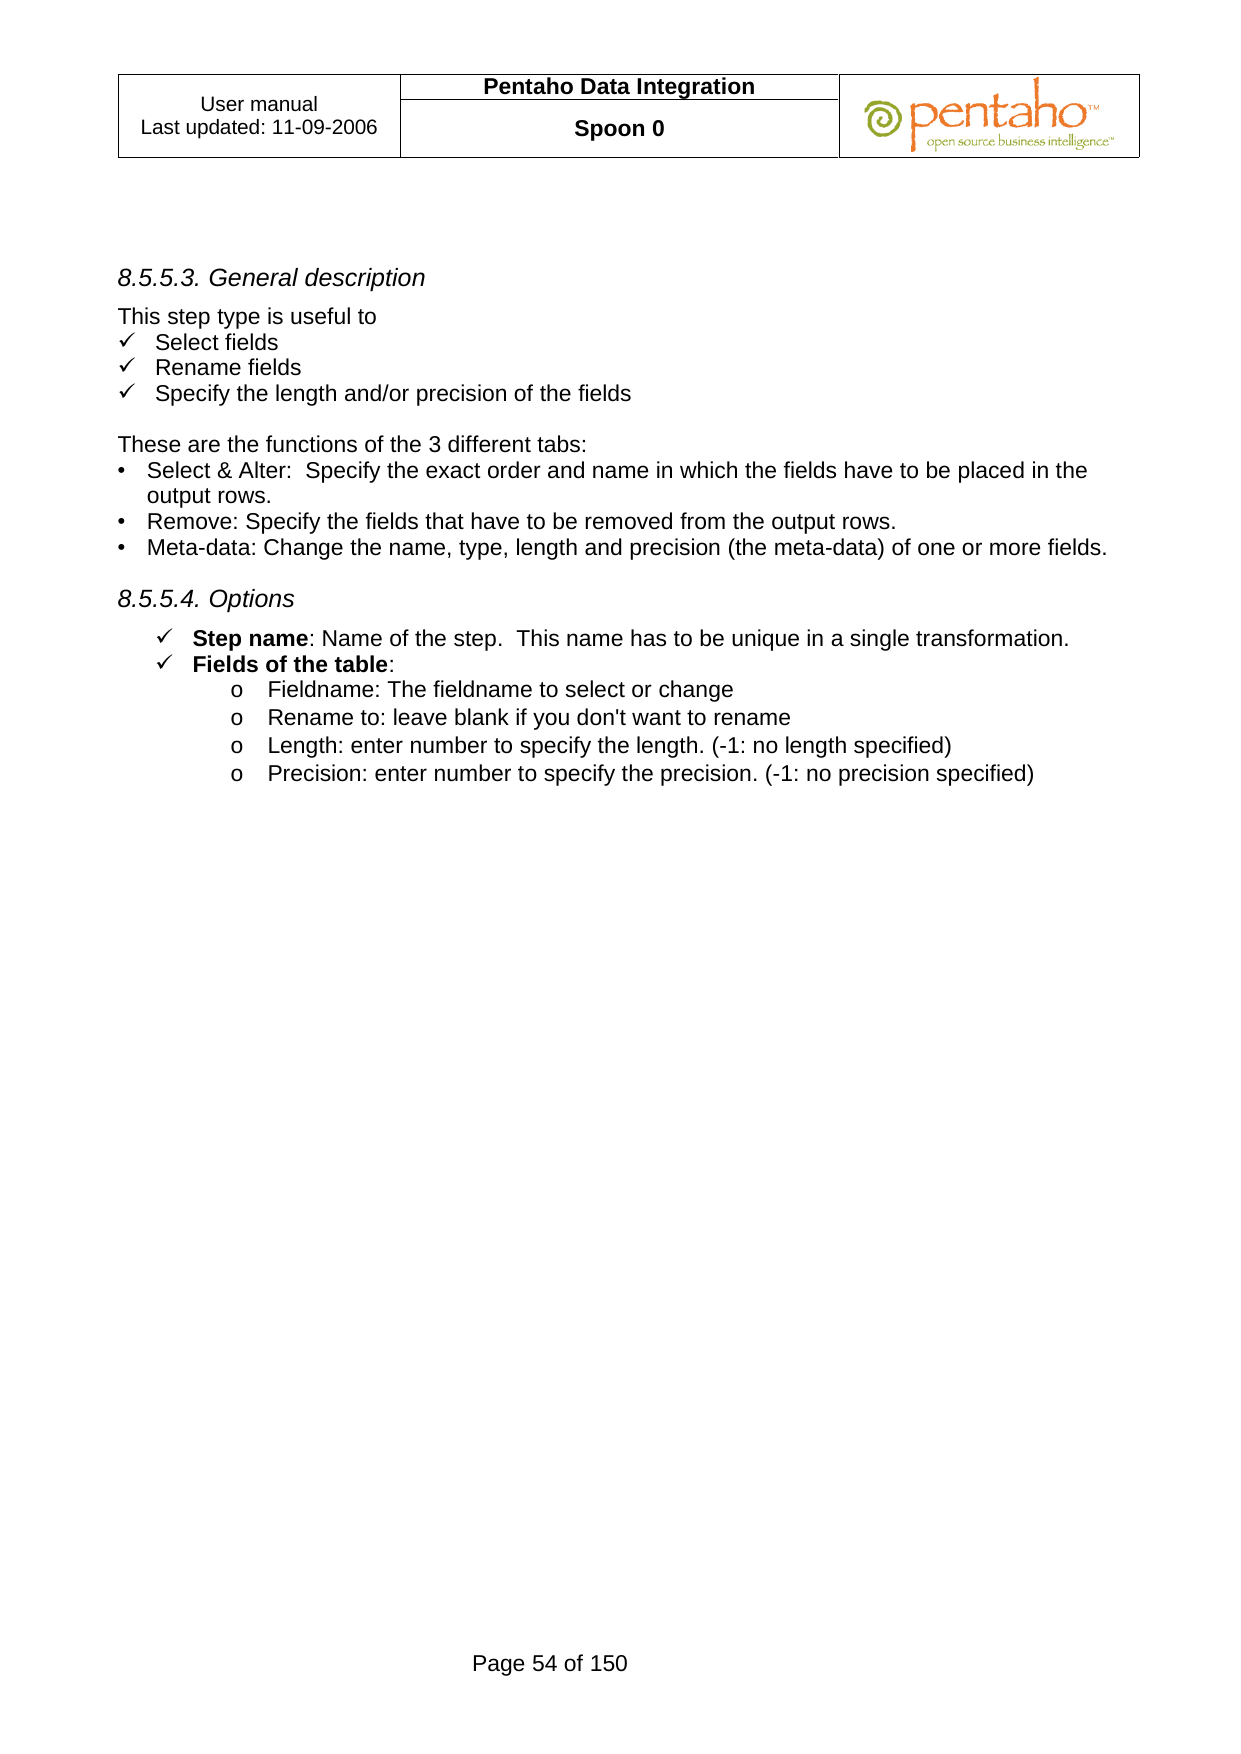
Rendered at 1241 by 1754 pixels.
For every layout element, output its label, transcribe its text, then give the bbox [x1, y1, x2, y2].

text This step type is useful to [117, 304, 1137, 329]
list Precision: enter number to specify the precision. (-1: no precision specified) [230, 760, 1137, 788]
list Fieldname: The fieldname to select or change [230, 677, 1137, 705]
list Meta-data: Change the name, type, length and precision (the meta-data) of one or more fields. [117, 534, 1137, 560]
list Select fields [117, 329, 1137, 355]
list Select & Alter: Specify the exact order and name in which the fields have to be placed in the output rows. [117, 457, 1137, 509]
text These are the functions of the 3 different tabs: [117, 432, 1137, 457]
subtitle General description [117, 263, 1137, 291]
list Length: enter number to specify the length. (-1: no length specified) [230, 733, 1137, 760]
list Rename to: leave blank if you don't want to rename [230, 705, 1137, 733]
list Fields of the table: [155, 651, 1137, 677]
list Rename fields [117, 355, 1137, 381]
subtitle Options [117, 585, 1137, 613]
list Step name: Name of the step. This name has to be unique in a single transformation. [155, 626, 1137, 651]
list Specify the length and/or precision of the fields [117, 381, 1137, 406]
list Remove: Specify the fields that have to be removed from the output rows. [117, 509, 1137, 534]
